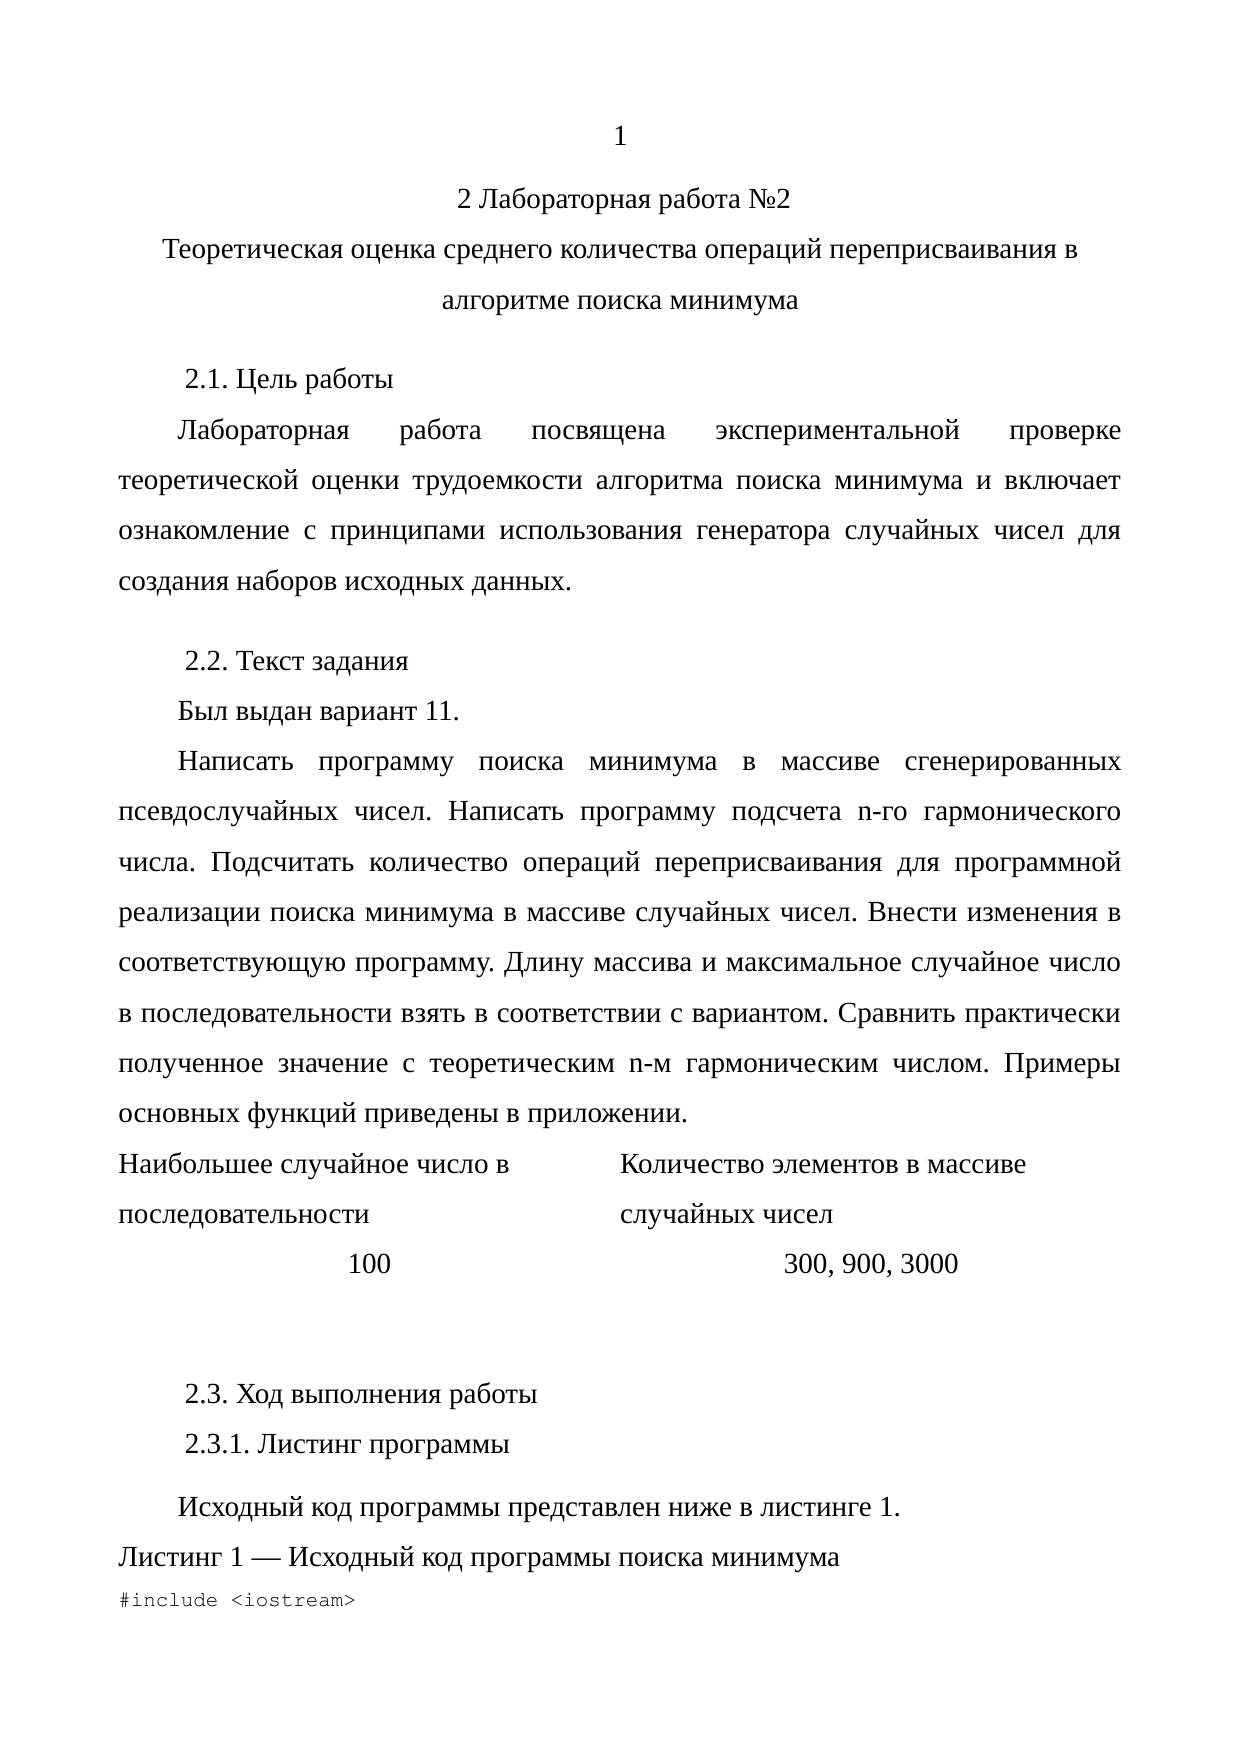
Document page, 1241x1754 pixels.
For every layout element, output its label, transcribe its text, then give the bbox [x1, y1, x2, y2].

subtitle Ход выполнения работы [118, 1376, 1122, 1410]
subtitle Лабораторная работа №2 [118, 181, 1122, 215]
table_cell 100 [118, 1246, 620, 1296]
title Теоретическая оценка среднего количества операций переприсваивания в алгоритме поиска минимума [118, 231, 1122, 315]
subtitle Листинг программы [118, 1427, 1122, 1460]
table_header Количество элементов в массиве случайных чисел [620, 1146, 1122, 1246]
text #include <iostream> [118, 1589, 1122, 1613]
table_header Наибольшее случайное число в последовательности [118, 1146, 620, 1246]
text Был выдан вариант 11. [118, 693, 1122, 726]
text Исходный код программы представлен ниже в листинге 1. [118, 1489, 1122, 1522]
subtitle Текст задания [118, 643, 1122, 676]
subtitle Цель работы [118, 362, 1122, 395]
table_cell 300, 900, 3000 [620, 1246, 1122, 1296]
text Листинг 1 — Исходный код программы поиска минимума [118, 1539, 1122, 1572]
text Написать программу поиска минимума в массиве сгенерированных псевдослучайных чисел. Написать программу подсчета n-го гармонического числа. Подсчитать количество операций переприсваивания для программной реализации поиска минимума в массиве случайных чисел. Внести изменения в соответствующую программу. Длину массива и максимальное случайное число в последовательности взять в соответствии с вариантом. Сравнить практически полученное значение с теоретическим n-м гармоническим числом. Примеры основных функций приведены в приложении. [118, 743, 1122, 1129]
text Лабораторная работа посвящена экспериментальной проверке теоретической оценки трудоемкости алгоритма поиска минимума и включает ознакомление с принципами использования генератора случайных чисел для создания наборов исходных данных. [118, 412, 1122, 596]
